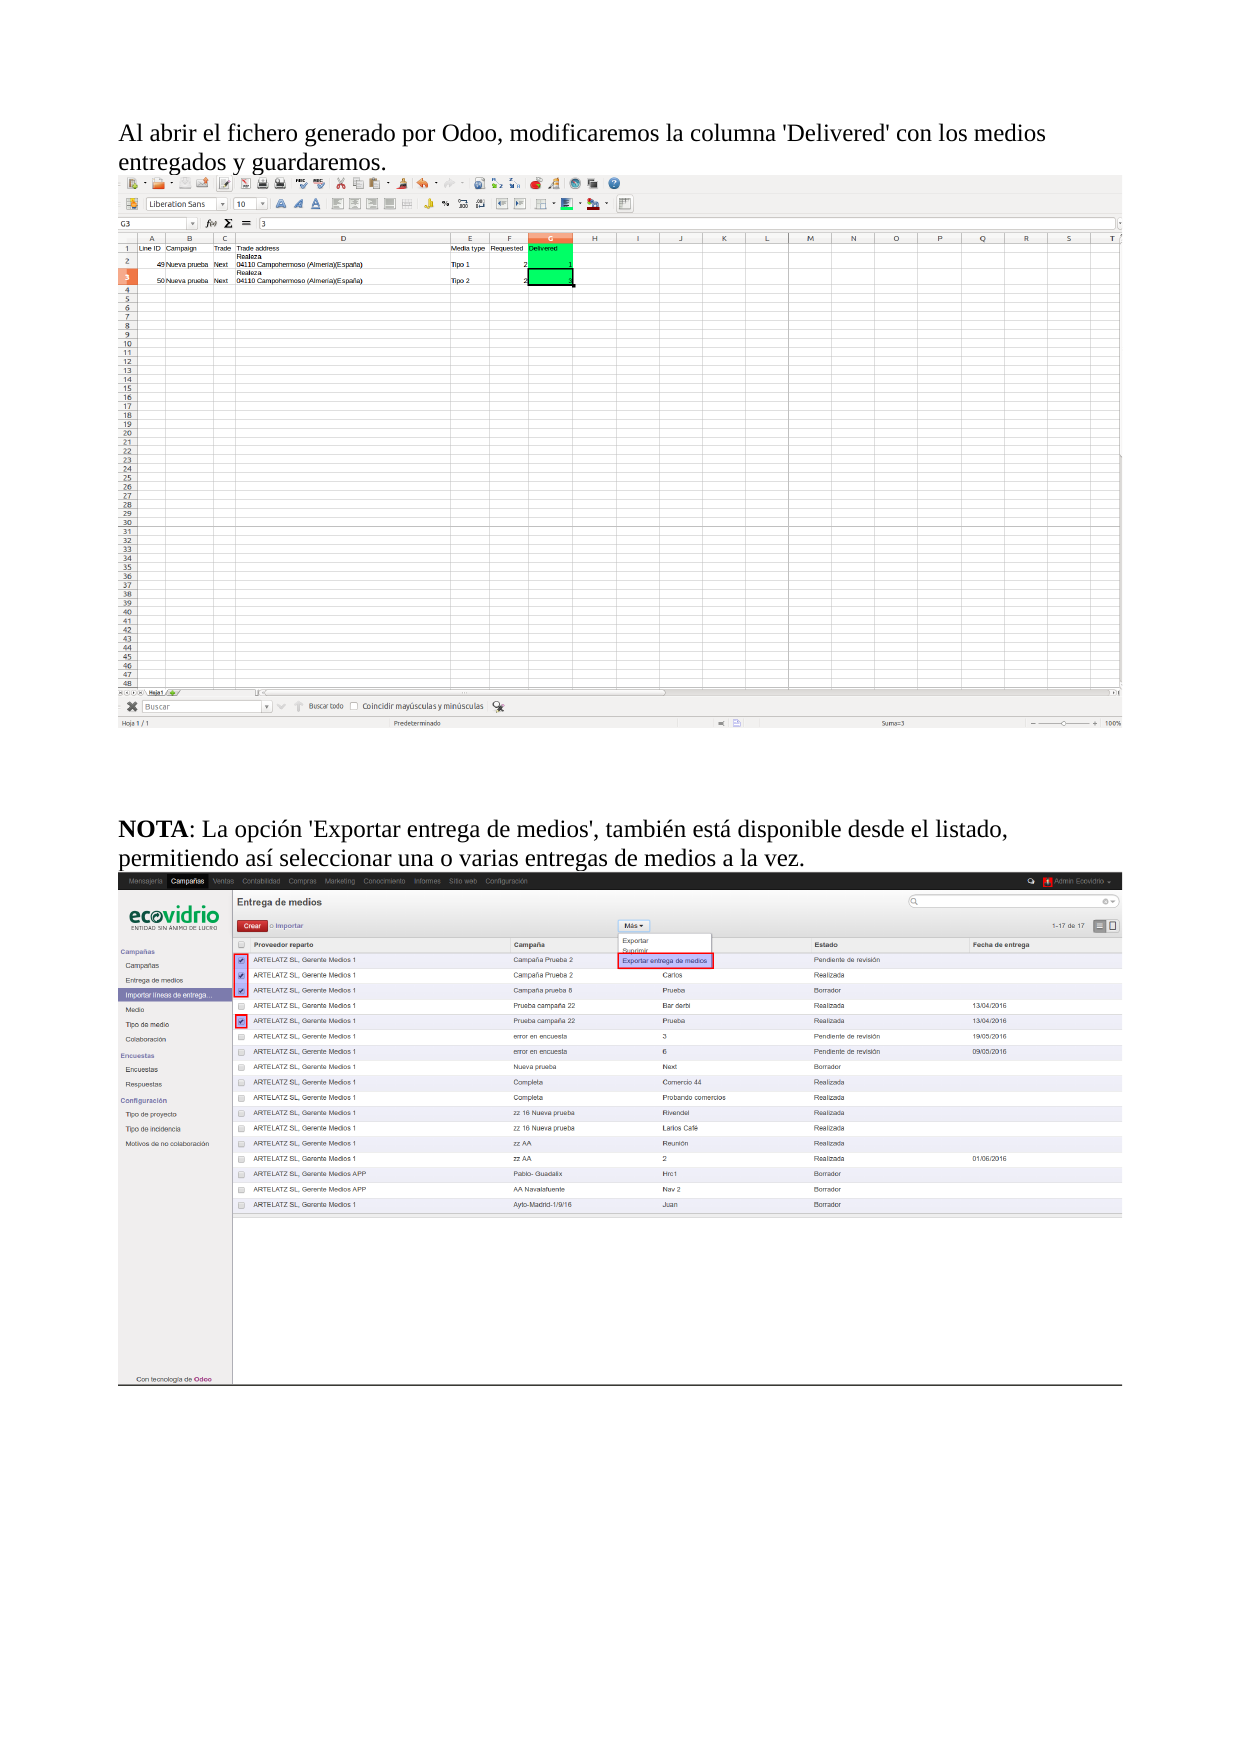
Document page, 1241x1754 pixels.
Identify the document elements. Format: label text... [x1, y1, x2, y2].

picture [118, 871, 1123, 1386]
text Al abrir el fichero generado por Odoo, modificaremos la columna 'Delivered' con los medios entregados y guardaremos. [118, 118, 1122, 175]
picture [118, 175, 1123, 728]
text NOTA: La opción 'Exportar entrega de medios', también está disponible desde el listado, permitiendo así seleccionar una o varias entregas de medios a la vez. [118, 814, 1122, 871]
